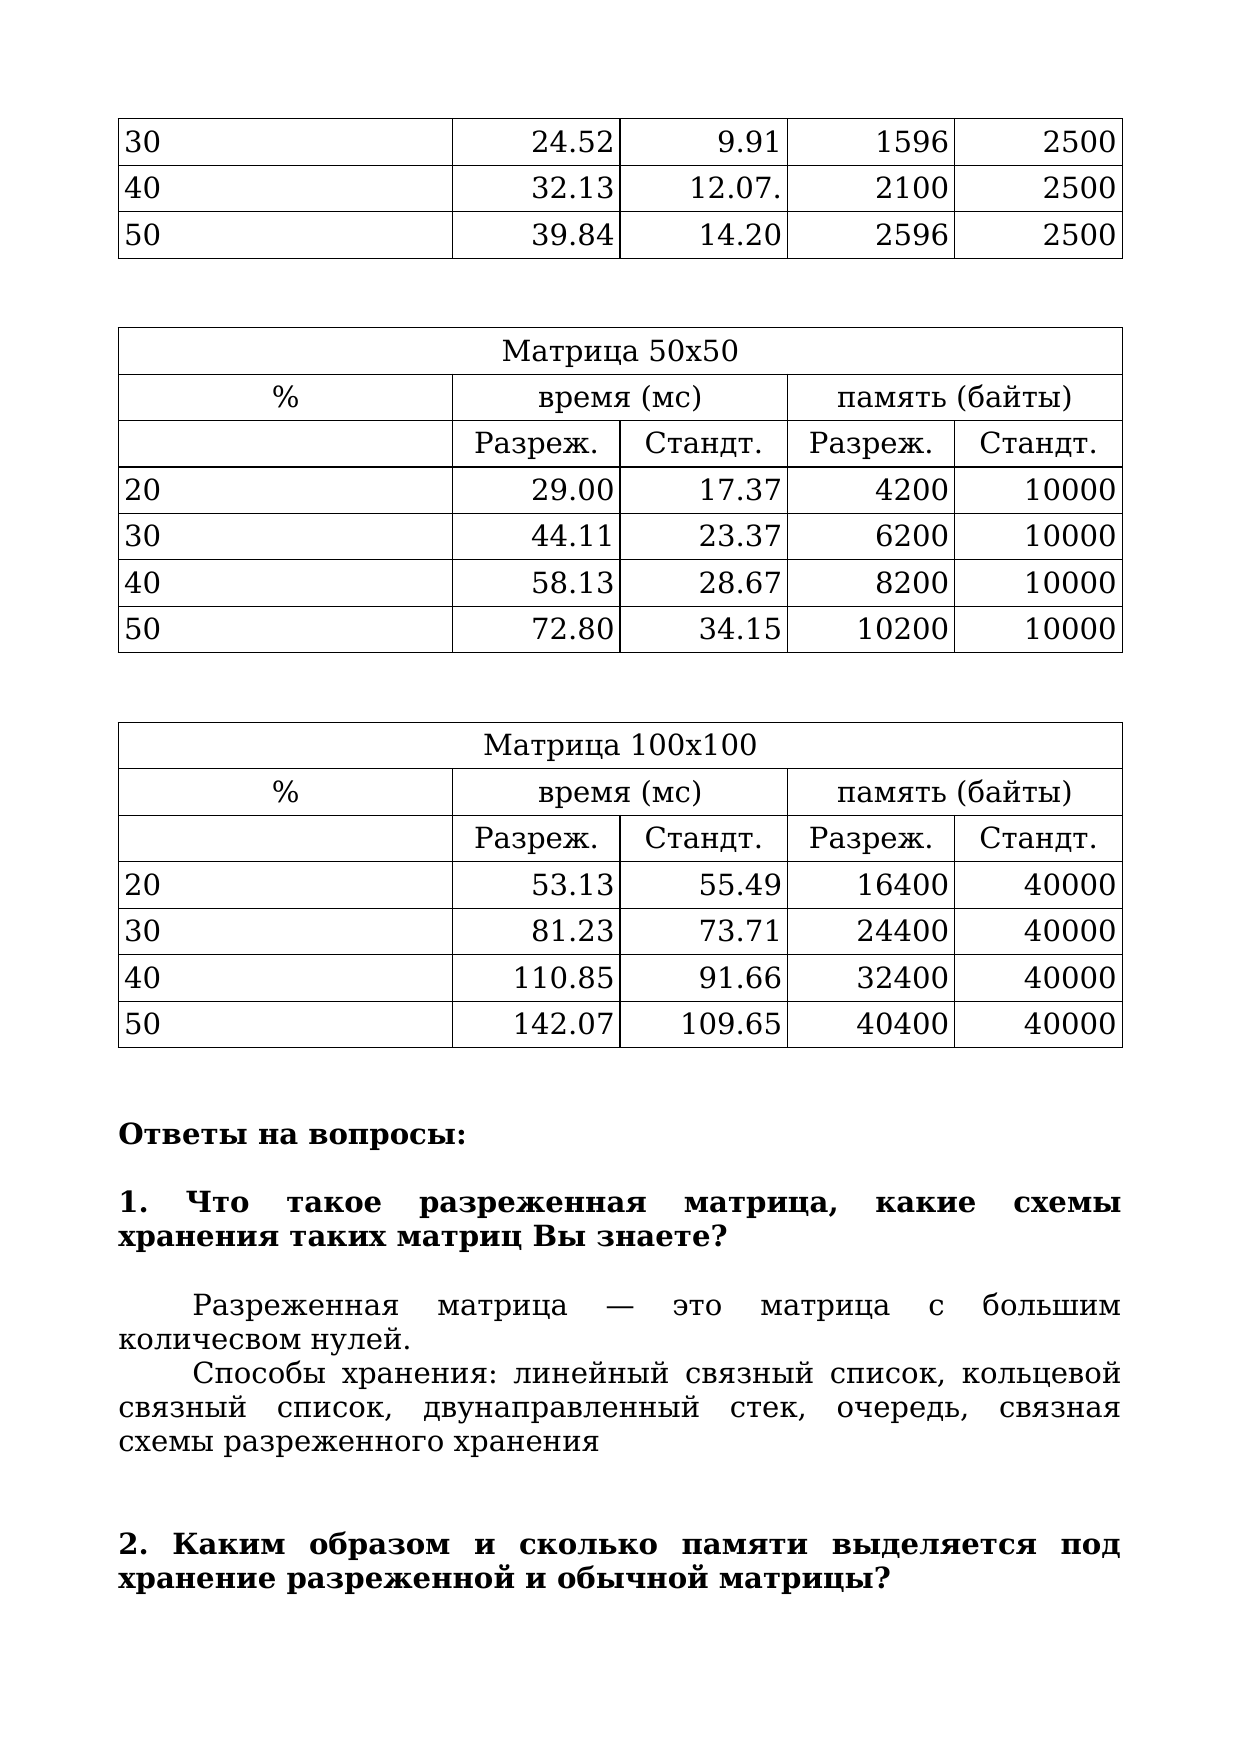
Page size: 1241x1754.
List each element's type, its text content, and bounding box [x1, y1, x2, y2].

table_cell 81.23 [453, 909, 619, 954]
table_cell время (мс) [453, 769, 787, 815]
table_cell 40 [119, 166, 452, 211]
table_cell Стандт. [621, 421, 787, 466]
table_cell 2500 [955, 119, 1122, 164]
table_cell 50 [119, 1002, 452, 1047]
table_cell 2500 [955, 166, 1122, 211]
table_cell Стандт. [621, 816, 787, 861]
table_cell 110.85 [453, 955, 619, 1001]
table_cell 24.52 [453, 119, 619, 164]
table_header Матрица 50х50 [119, 328, 1122, 373]
text Разреженная матрица — это матрица с большим количесвом нулей. [118, 1288, 1122, 1356]
table_cell память (байты) [788, 375, 1122, 420]
table_cell 39.84 [453, 212, 619, 257]
table_cell 2596 [788, 212, 954, 257]
table_cell 2500 [955, 212, 1122, 257]
table_cell 1596 [788, 119, 954, 164]
table_cell % [119, 375, 452, 420]
table_cell % [119, 769, 452, 815]
text 1. Что такое разреженная матрица, какие схемы хранения таких матриц Вы знаете? [118, 1185, 1122, 1254]
table_cell 30 [119, 514, 452, 559]
table_cell 14.20 [621, 212, 787, 257]
table_cell 29.00 [453, 468, 619, 513]
table_cell 40000 [955, 909, 1122, 954]
table_header Матрица 100х100 [119, 723, 1122, 768]
table_cell Разреж. [788, 816, 954, 861]
table_cell 12.07. [621, 166, 787, 211]
table_cell 8200 [788, 560, 954, 606]
table_cell Разреж. [453, 421, 619, 466]
table_cell 53.13 [453, 862, 619, 908]
table_cell 10000 [955, 468, 1122, 513]
table_cell 10000 [955, 607, 1122, 652]
table_cell Стандт. [955, 421, 1122, 466]
table_cell 32.13 [453, 166, 619, 211]
table_cell 28.67 [621, 560, 787, 606]
table_cell 40000 [955, 955, 1122, 1001]
table_cell 32400 [788, 955, 954, 1001]
table_cell 73.71 [621, 909, 787, 954]
table_cell 40000 [955, 1002, 1122, 1047]
table_cell 40400 [788, 1002, 954, 1047]
table_cell 72.80 [453, 607, 619, 652]
table_cell Разреж. [453, 816, 619, 861]
table_cell 23.37 [621, 514, 787, 559]
table_cell [119, 421, 452, 466]
table_cell 58.13 [453, 560, 619, 606]
table_cell 2100 [788, 166, 954, 211]
table_cell 50 [119, 607, 452, 652]
table_cell 109.65 [621, 1002, 787, 1047]
table_cell 24400 [788, 909, 954, 954]
table_cell 10000 [955, 514, 1122, 559]
table_cell 30 [119, 909, 452, 954]
table_cell 55.49 [621, 862, 787, 908]
table_cell время (мс) [453, 375, 787, 420]
table_cell 34.15 [621, 607, 787, 652]
text Ответы на вопросы: [118, 1117, 1122, 1151]
table_cell 10200 [788, 607, 954, 652]
table_cell 10000 [955, 560, 1122, 606]
table_cell 91.66 [621, 955, 787, 1001]
table_cell 40000 [955, 862, 1122, 908]
table_cell 142.07 [453, 1002, 619, 1047]
table_cell Разреж. [788, 421, 954, 466]
table_cell 20 [119, 468, 452, 513]
table_cell 40 [119, 955, 452, 1001]
table_cell 4200 [788, 468, 954, 513]
table_cell 17.37 [621, 468, 787, 513]
table_cell 20 [119, 862, 452, 908]
table_cell 6200 [788, 514, 954, 559]
table_cell 16400 [788, 862, 954, 908]
text 2. Каким образом и сколько памяти выделяется под хранение разреженной и обычной матрицы? [118, 1527, 1122, 1595]
table_cell 9.91 [621, 119, 787, 164]
table_cell 44.11 [453, 514, 619, 559]
text Способы хранения: линейный связный список, кольцевой связный список, двунаправленный стек, очередь, связная схемы разреженного хранения [118, 1356, 1122, 1458]
table_cell 30 [119, 119, 452, 164]
table_cell 40 [119, 560, 452, 606]
table_cell [119, 816, 452, 861]
table_cell Стандт. [955, 816, 1122, 861]
table_cell память (байты) [788, 769, 1122, 815]
table_cell 50 [119, 212, 452, 257]
